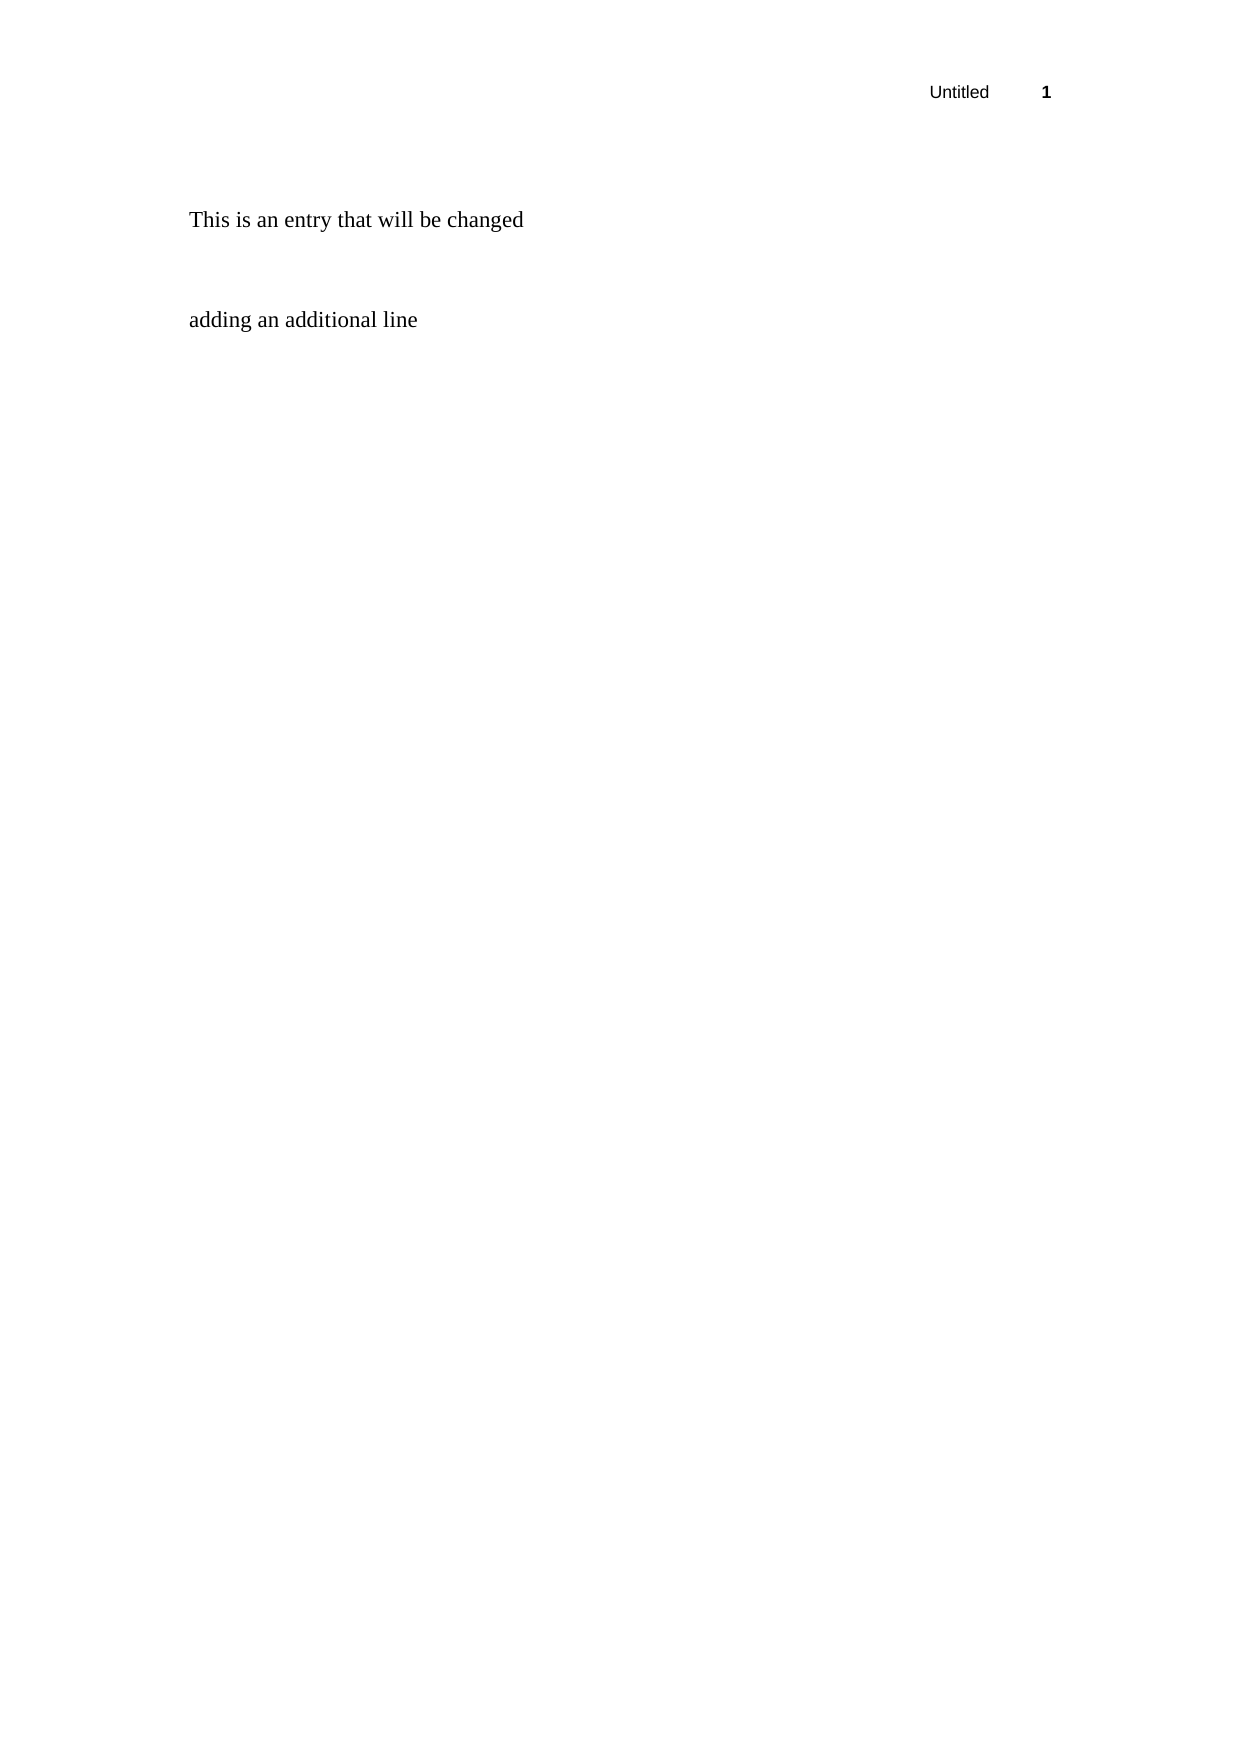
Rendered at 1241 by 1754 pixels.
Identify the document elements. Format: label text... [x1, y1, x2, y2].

text This is an entry that will be changed [189, 207, 1051, 232]
text adding an additional line [189, 307, 1051, 333]
